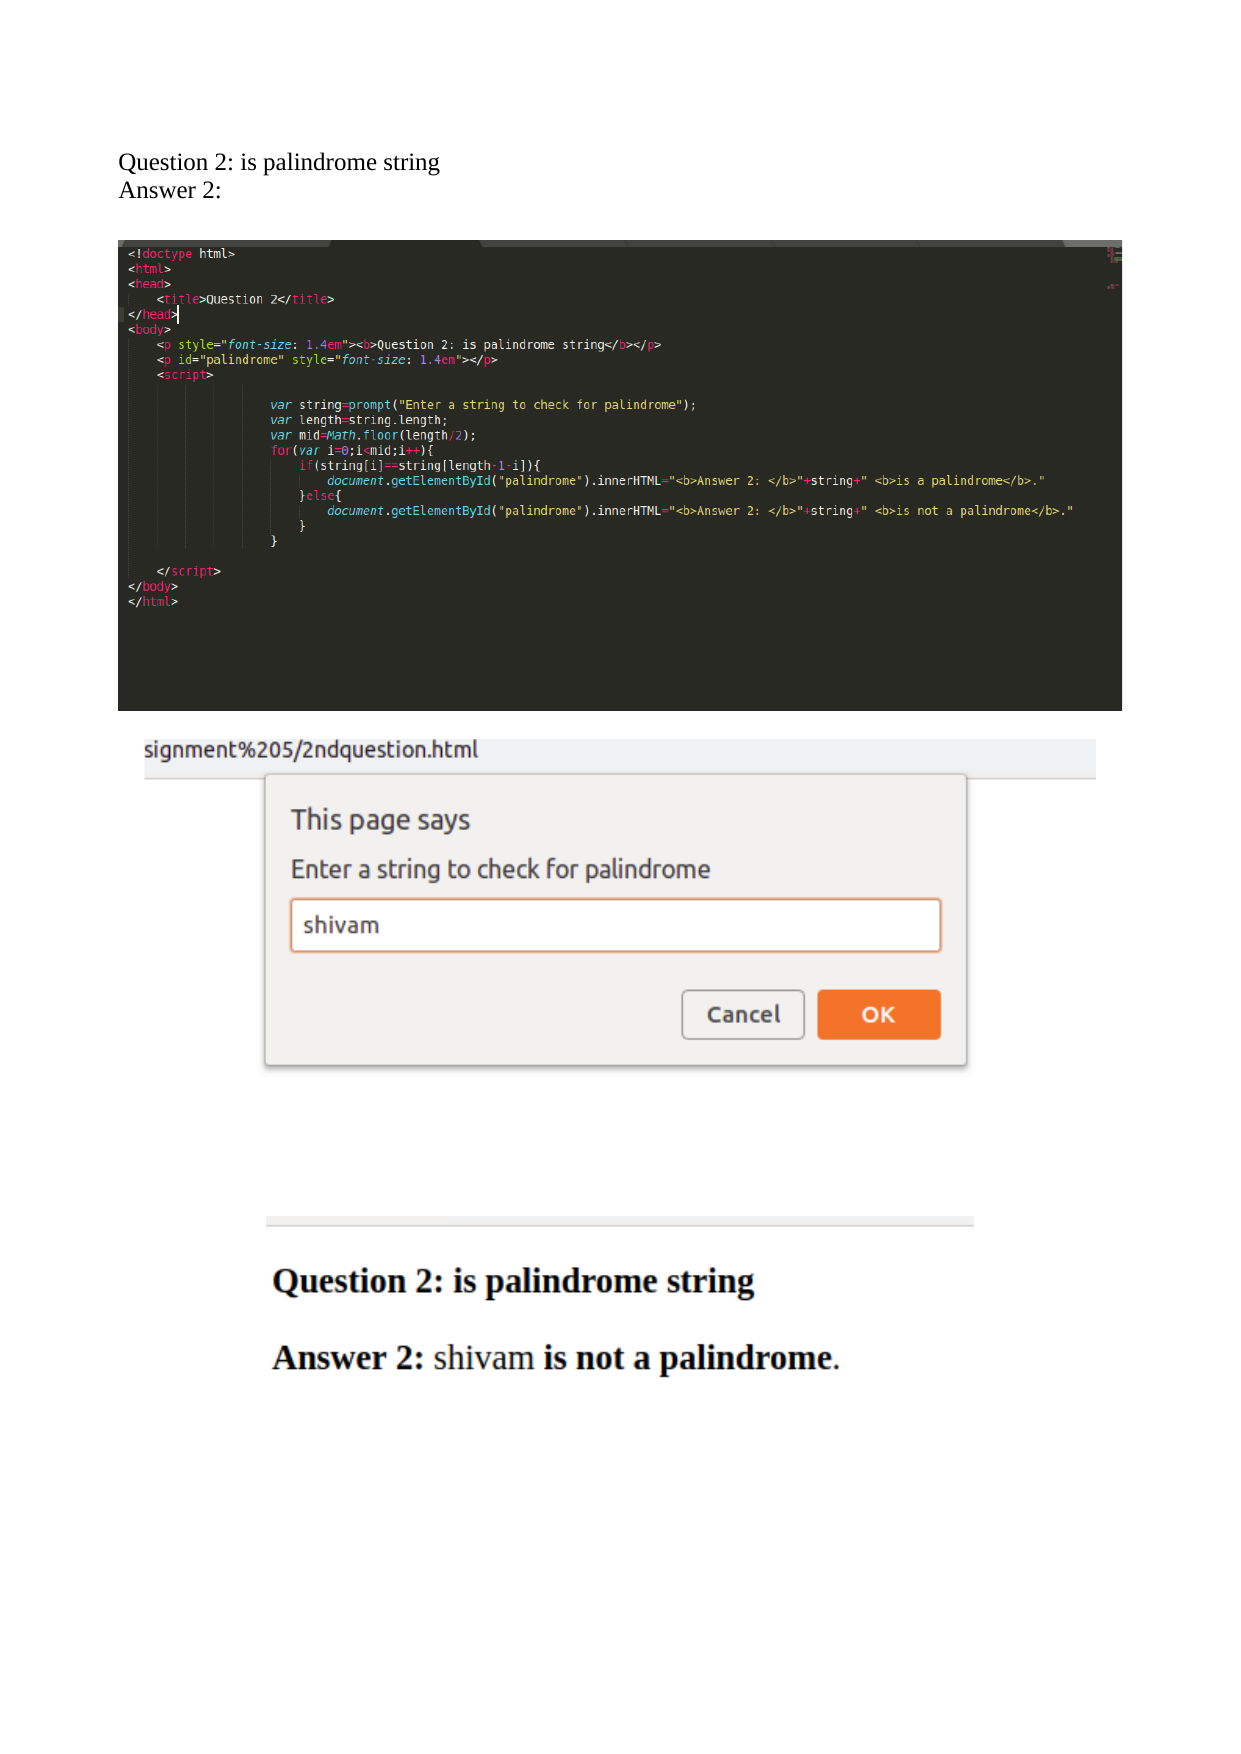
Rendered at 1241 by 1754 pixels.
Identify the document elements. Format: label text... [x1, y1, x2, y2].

picture [144, 739, 1096, 1131]
picture [266, 1216, 974, 1548]
picture [118, 240, 1123, 711]
text Question 2: is palindrome string [118, 147, 1122, 176]
text Answer 2: [118, 176, 1122, 204]
